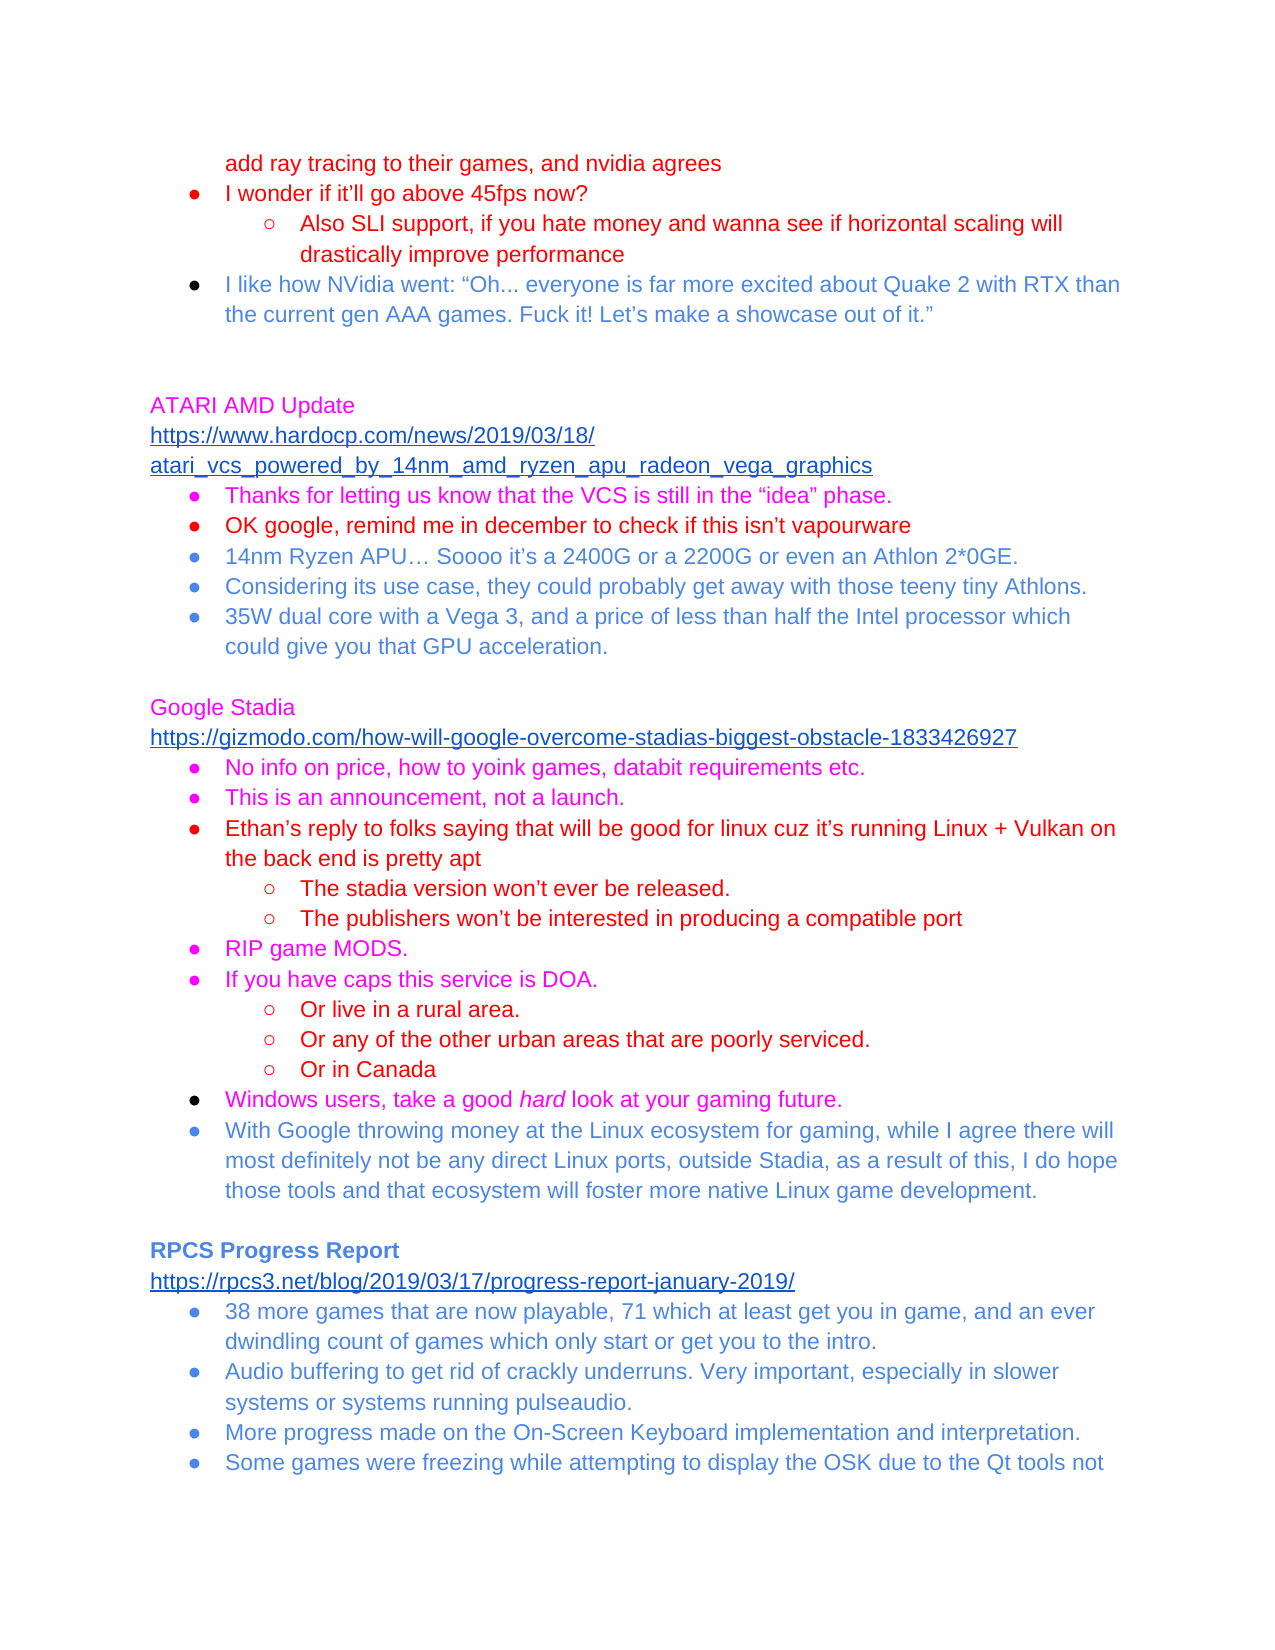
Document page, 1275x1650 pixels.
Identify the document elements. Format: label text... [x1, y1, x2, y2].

list Also SLI support, if you hate money and wanna see if horizontal scaling will drastically improve performance [262, 210, 1125, 267]
list This is an announcement, not a launch. [187, 784, 1125, 811]
text https://gizmodo.com/how-will-google-overcome-stadias-biggest-obstacle-1833426927 [150, 724, 1125, 750]
list OK google, remind me in december to check if this isn’t vapourware [187, 512, 1125, 539]
list Or any of the other urban areas that are poorly serviced. [262, 1026, 1125, 1052]
list More progress made on the On-Screen Keyboard implementation and interpretation. [187, 1419, 1125, 1445]
list RIP game MODS. [187, 935, 1125, 962]
list The stadia version won’t ever be released. [262, 875, 1125, 901]
list Windows users, take a good hard look at your gaming future. [187, 1086, 1125, 1113]
list 38 more games that are now playable, 71 which at least get you in game, and an ever dwindling count of games which only start or get you to the intro. [187, 1298, 1125, 1354]
list 35W dual core with a Vega 3, and a price of less than half the Intel processor which could give you that GPU acceleration. [187, 603, 1125, 660]
list 14nm Ryzen APU… Soooo it’s a 2400G or a 2200G or even an Athlon 2*0GE. [187, 543, 1125, 569]
text RPCS Progress Report [150, 1237, 1125, 1264]
list add ray tracing to their games, and nvidia agrees [187, 150, 1125, 176]
list No info on price, how to yoink games, databit requirements etc. [187, 754, 1125, 781]
list Or live in a rural area. [262, 996, 1125, 1022]
text Google Stadia [150, 694, 1125, 720]
text ATARI AMD Update [150, 392, 1125, 418]
list The publishers won’t be interested in producing a compatible port [262, 905, 1125, 932]
list Audio buffering to get rid of crackly underruns. Very important, especially in slower systems or systems running pulseaudio. [187, 1358, 1125, 1415]
list Considering its use case, they could probably get away with those teeny tiny Athlons. [187, 573, 1125, 599]
list Or in Canada [262, 1056, 1125, 1083]
list Thanks for letting us know that the VCS is still in the “idea” phase. [187, 482, 1125, 509]
list With Google throwing money at the Linux ecosystem for gaming, while I agree there will most definitely not be any direct Linux ports, outside Stadia, as a result of this, I do hope those tools and that ecosystem will foster more native Linux game development. [187, 1117, 1125, 1203]
list I wonder if it’ll go above 45fps now? [187, 180, 1125, 207]
list I like how NVidia went: “Oh... everyone is far more excited about Quake 2 with RTX than the current gen AAA games. Fuck it! Let’s make a showcase out of it.” [187, 271, 1125, 327]
list Some games were freezing while attempting to display the OSK due to the Qt tools not [187, 1449, 1125, 1475]
list If you have caps this service is DOA. [187, 966, 1125, 992]
text https://rpcs3.net/blog/2019/03/17/progress-report-january-2019/ [150, 1268, 1125, 1294]
text https://www.hardocp.com/news/2019/03/18/atari_vcs_powered_by_14nm_amd_ryzen_apu_radeon_vega_graphics [150, 422, 1125, 478]
list Ethan’s reply to folks saying that will be good for linux cuz it’s running Linux + Vulkan on the back end is pretty apt [187, 814, 1125, 871]
